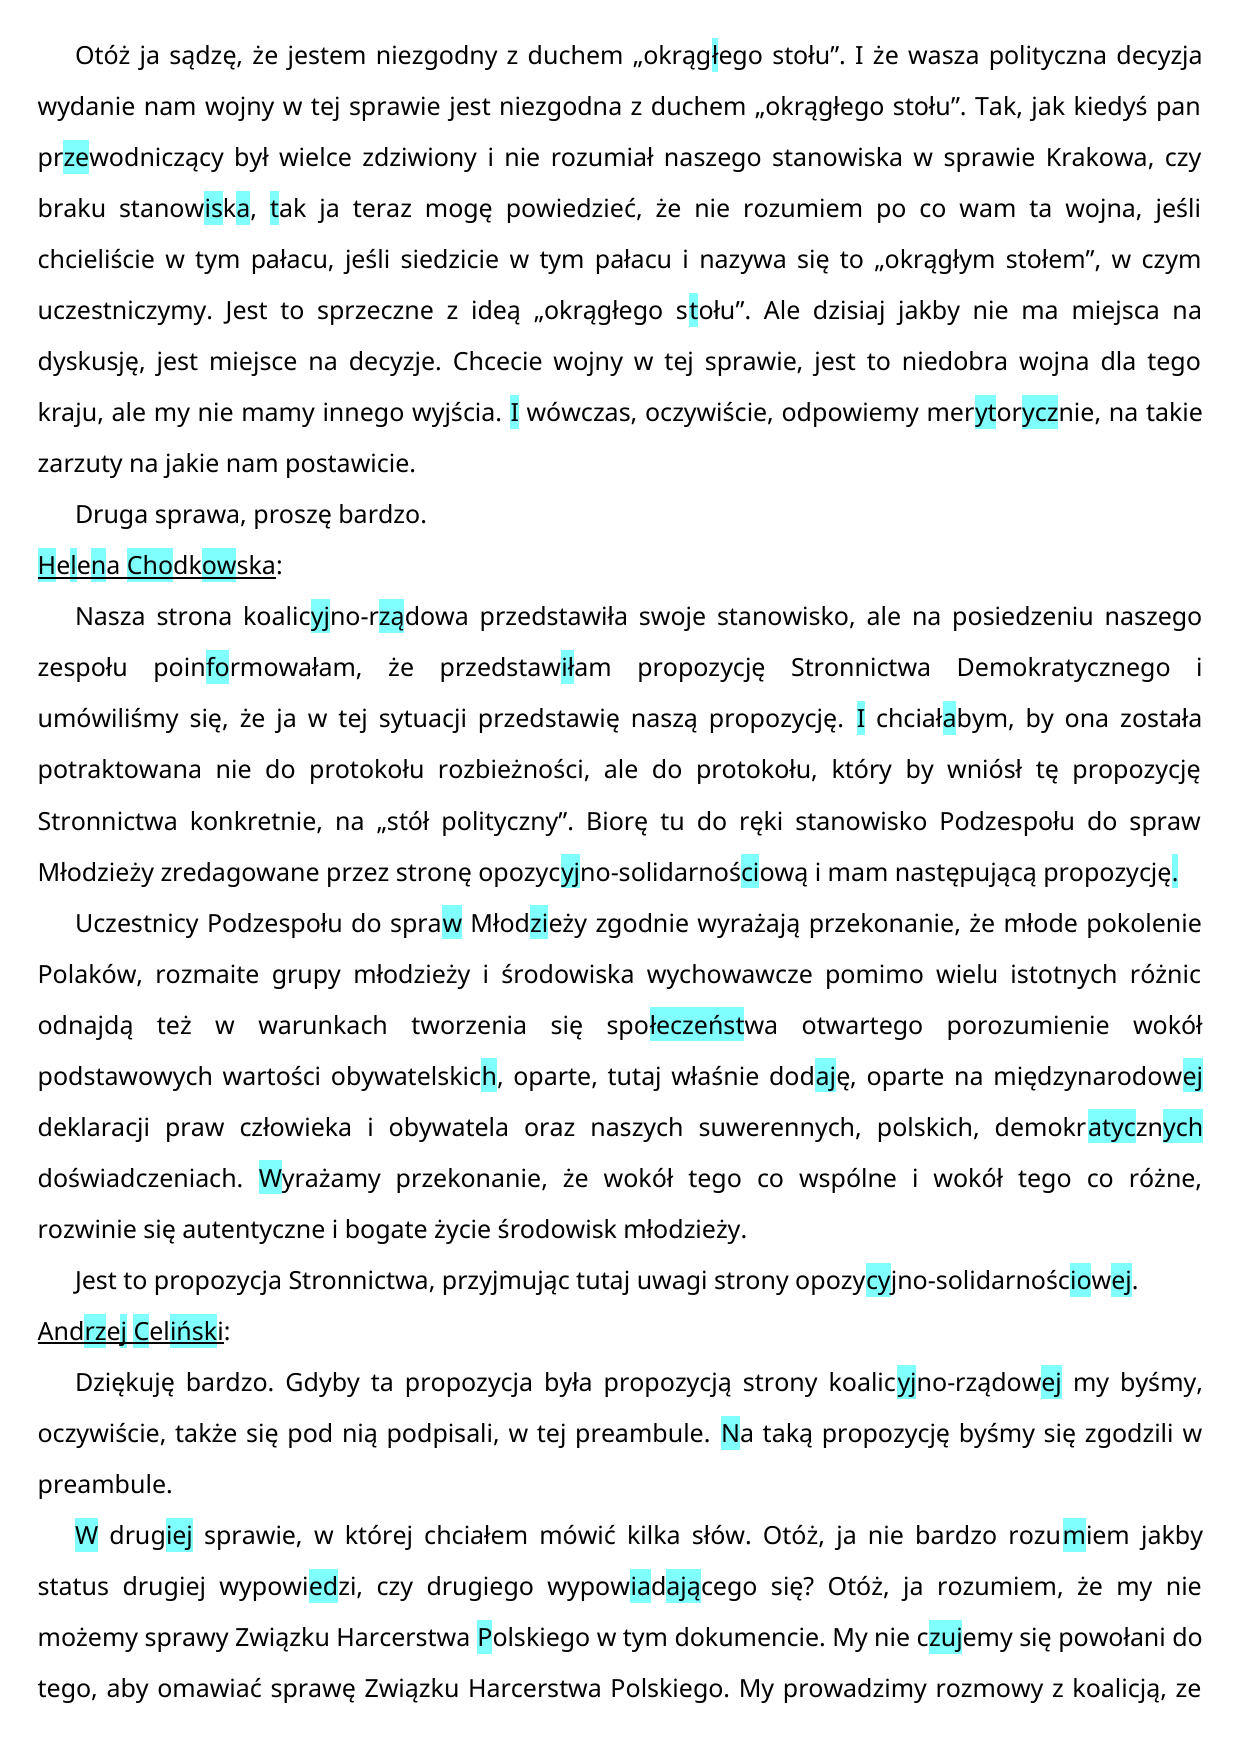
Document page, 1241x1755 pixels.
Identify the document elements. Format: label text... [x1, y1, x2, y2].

text Nasza strona koalicyjno-rządowa przedstawiła swoje stanowisko, ale na posiedzeniu naszego zespołu poinformowałam, że przedstawiłam propozycję Stronnictwa Demokratycznego i umówiliśmy się, że ja w tej sytuacji przedstawię naszą propozycję. I chciałabym, by ona została potraktowana nie do protokołu rozbieżności, ale do protokołu, który by wniósł tę propozycję Stronnictwa konkretnie, na „stół polityczny”. Biorę tu do ręki stanowisko Podzespołu do spraw Młodzieży zredagowane przez stronę opozycyjno-solidarnościową i mam następującą propozycję. [37, 599, 1203, 888]
text Andrzej Celiński: [37, 1313, 1203, 1348]
text Jest to propozycja Stronnictwa, przyjmując tutaj uwagi strony opozycyjno-solidarnościowej. [37, 1262, 1203, 1297]
text Helena Chodkowska: [37, 548, 1203, 582]
text Druga sprawa, proszę bardzo. [37, 497, 1203, 531]
text W drugiej sprawie, w której chciałem mówić kilka słów. Otóż, ja nie bardzo rozumiem jakby status drugiej wypowiedzi, czy drugiego wypowiadającego się? Otóż, ja rozumiem, że my nie możemy sprawy Związku Harcerstwa Polskiego w tym dokumencie. My nie czujemy się powołani do tego, aby omawiać sprawę Związku Harcerstwa Polskiego. My prowadzimy rozmowy z koalicją, ze [37, 1518, 1203, 1705]
text Otóż ja sądzę, że jestem niezgodny z duchem „okrągłego stołu”. I że wasza polityczna decyzja wydanie nam wojny w tej sprawie jest niezgodna z duchem „okrągłego stołu”. Tak, jak kiedyś pan przewodniczący był wielce zdziwiony i nie rozumiał naszego stanowiska w sprawie Krakowa, czy braku stanowiska, tak ja teraz mogę powiedzieć, że nie rozumiem po co wam ta wojna, jeśli chcieliście w tym pałacu, jeśli siedzicie w tym pałacu i nazywa się to „okrągłym stołem”, w czym uczestniczymy. Jest to sprzeczne z ideą „okrągłego stołu”. Ale dzisiaj jakby nie ma miejsca na dyskusję, jest miejsce na decyzje. Chcecie wojny w tej sprawie, jest to niedobra wojna dla tego kraju, ale my nie mamy innego wyjścia. I wówczas, oczywiście, odpowiemy merytorycznie, na takie zarzuty na jakie nam postawicie. [37, 37, 1203, 480]
text Uczestnicy Podzespołu do spraw Młodzieży zgodnie wyrażają przekonanie, że młode pokolenie Polaków, rozmaite grupy młodzieży i środowiska wychowawcze pomimo wielu istotnych różnic odnajdą też w warunkach tworzenia się społeczeństwa otwartego porozumienie wokół podstawowych wartości obywatelskich, oparte, tutaj właśnie dodaję, oparte na międzynarodowej deklaracji praw człowieka i obywatela oraz naszych suwerennych, polskich, demokratycznych doświadczeniach. Wyrażamy przekonanie, że wokół tego co wspólne i wokół tego co różne, rozwinie się autentyczne i bogate życie środowisk młodzieży. [37, 905, 1203, 1246]
text Dziękuję bardzo. Gdyby ta propozycja była propozycją strony koalicyjno-rządowej my byśmy, oczywiście, także się pod nią podpisali, w tej preambule. Na taką propozycję byśmy się zgodzili w preambule. [37, 1364, 1203, 1501]
